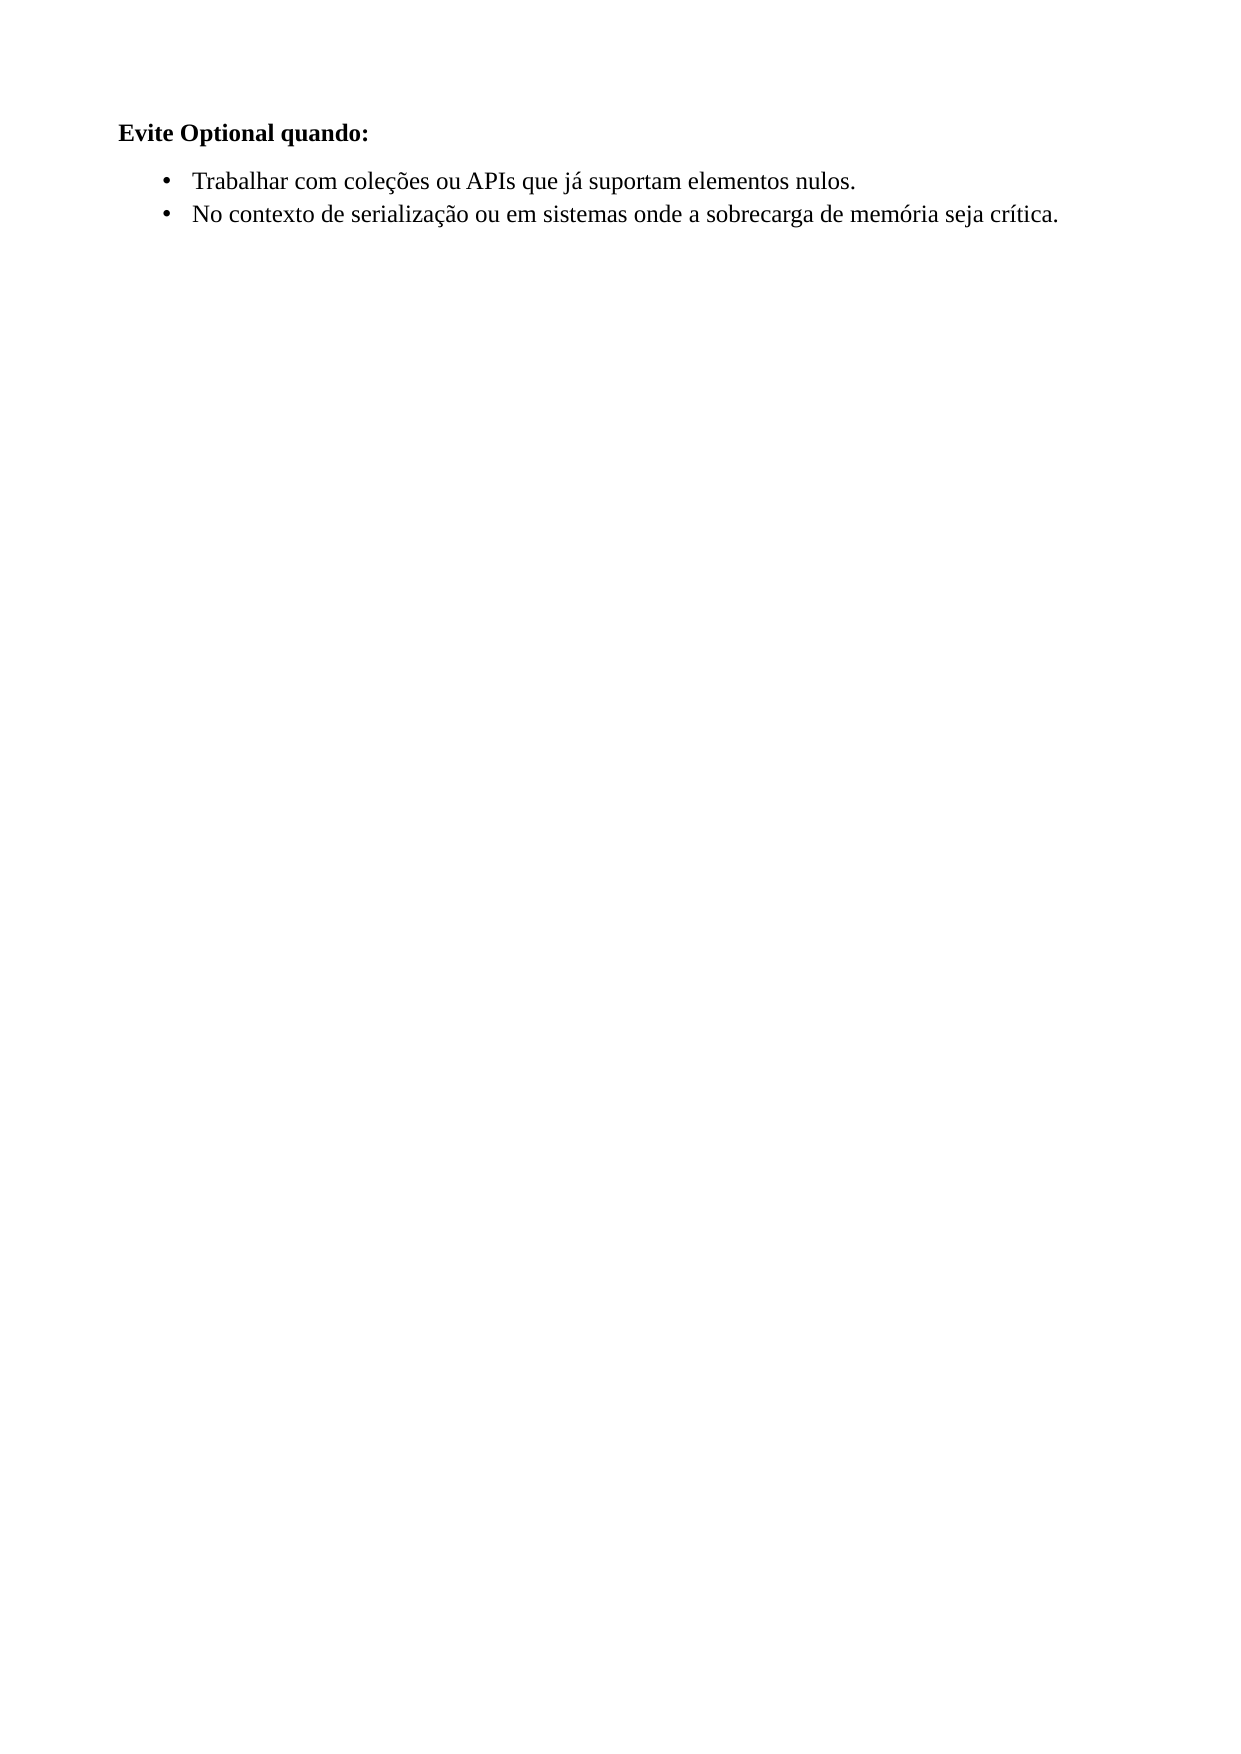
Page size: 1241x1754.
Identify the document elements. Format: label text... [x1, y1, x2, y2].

list No contexto de serialização ou em sistemas onde a sobrecarga de memória seja crítica. [162, 199, 1122, 227]
text Evite Optional quando: [118, 118, 1122, 147]
list Trabalhar com coleções ou APIs que já suportam elementos nulos. [162, 166, 1122, 194]
